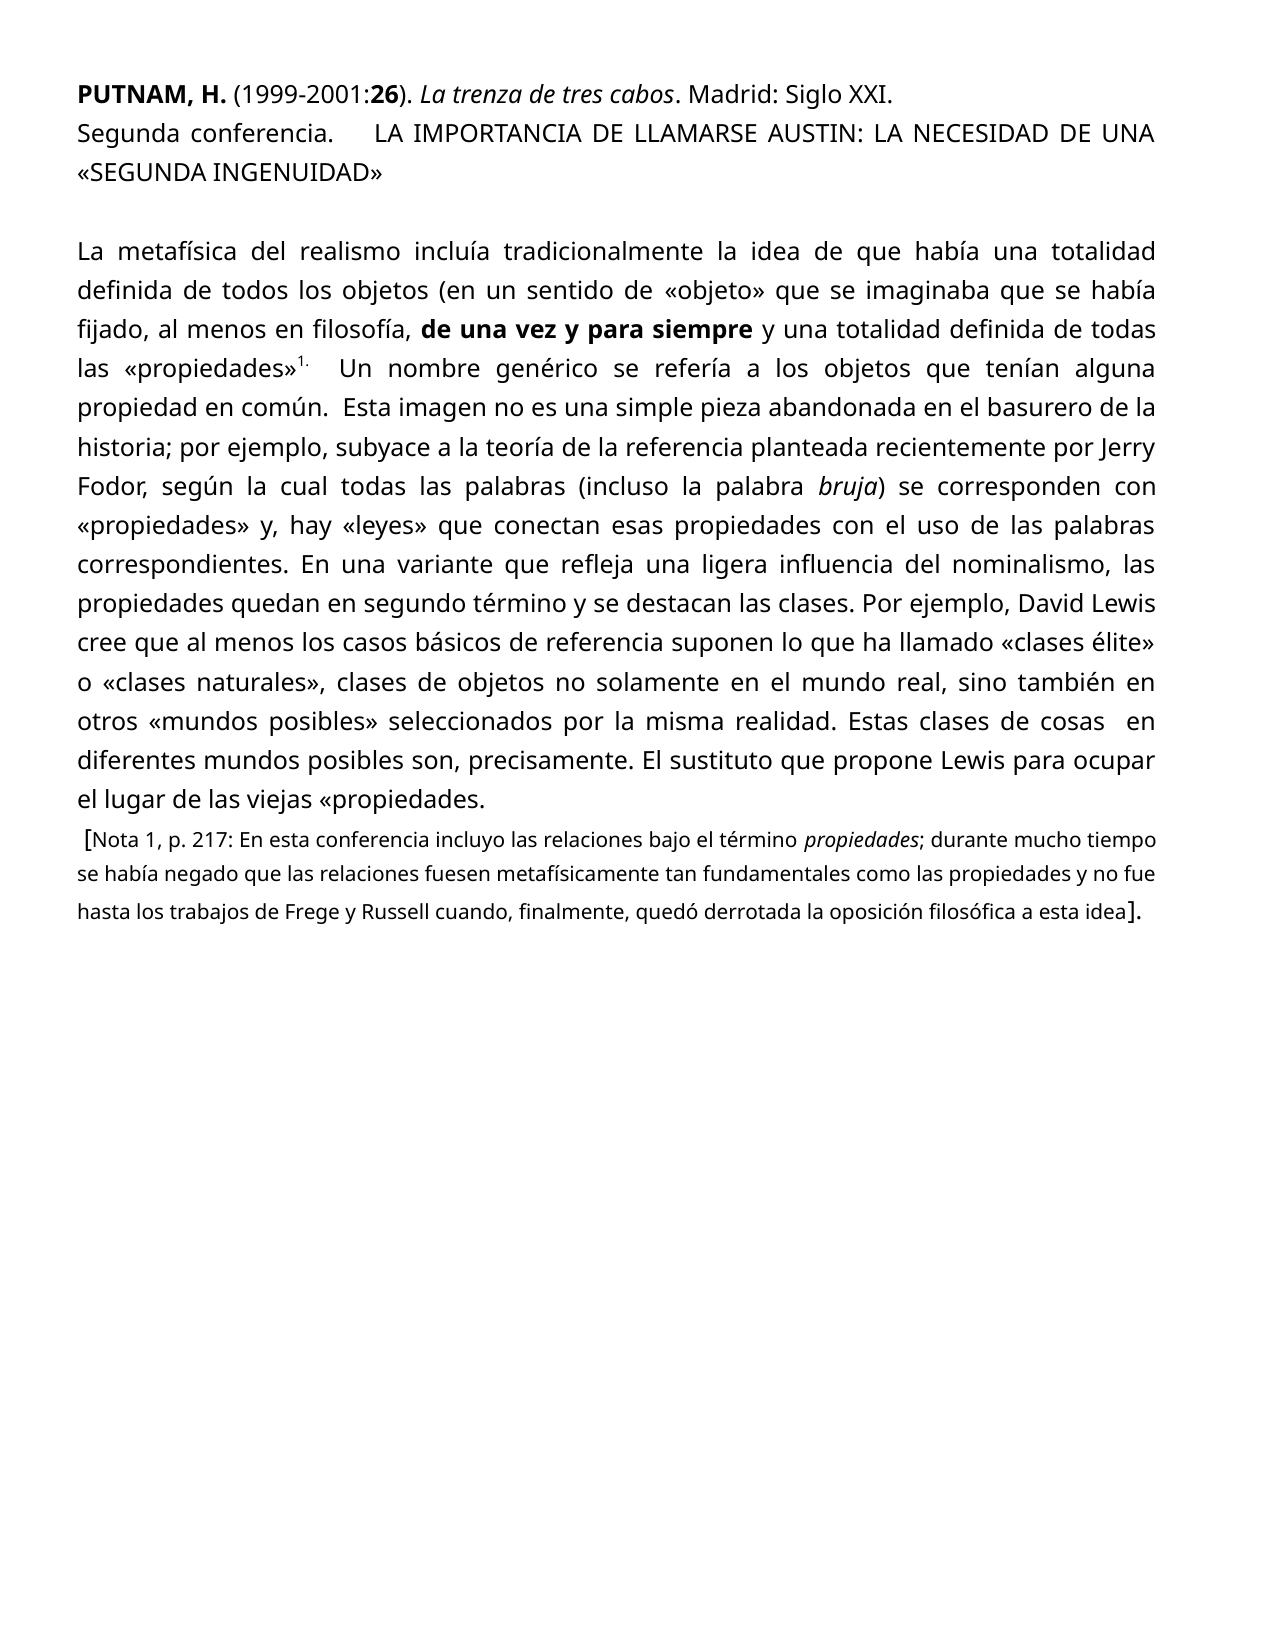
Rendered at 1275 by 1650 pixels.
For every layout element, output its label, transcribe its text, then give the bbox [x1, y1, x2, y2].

text [Nota 1, p. 217: En esta conferencia incluyo las relaciones bajo el término propiedades; durante mucho tiempo se había negado que las relaciones fuesen metafísicamente tan fundamentales como las propiedades y no fue hasta los trabajos de Frege y Russell cuando, finalmente, quedó derrotada la oposición filosófica a esta idea]. [77, 821, 1157, 927]
text Segunda conferencia. LA IMPORTANCIA DE LLAMARSE AUSTIN: LA NECESIDAD DE UNA «SEGUNDA INGENUIDAD» [77, 116, 1157, 189]
text La metafísica del realismo incluía tradicionalmente la idea de que había una totalidad definida de todos los objetos (en un sentido de «objeto» que se imaginaba que se había fijado, al menos en filosofía, de una vez y para siempre y una totalidad definida de todas las «propiedades»1. Un nombre genérico se refería a los objetos que tenían alguna propiedad en común. Esta imagen no es una simple pieza abandonada en el basurero de la historia; por ejemplo, subyace a la teoría de la referencia planteada recientemente por Jerry Fodor, según la cual todas las palabras (incluso la palabra bruja) se corresponden con «propiedades» y, hay «leyes» que conectan esas propiedades con el uso de las palabras correspondientes. En una variante que refleja una ligera influencia del nominalismo, las propiedades quedan en segundo término y se destacan las clases. Por ejemplo, David Lewis cree que al menos los casos básicos de referencia suponen lo que ha llamado «clases élite» o «clases naturales», clases de objetos no solamente en el mundo real, sino también en otros «mundos posibles» seleccionados por la misma realidad. Estas clases de cosas en diferentes mundos posibles son, precisamente. El sustituto que propone Lewis para ocupar el lugar de las viejas «propiedades. [77, 233, 1157, 816]
text PUTNAM, H. (1999-2001:26). La trenza de tres cabos. Madrid: Siglo XXI. [77, 77, 1157, 111]
